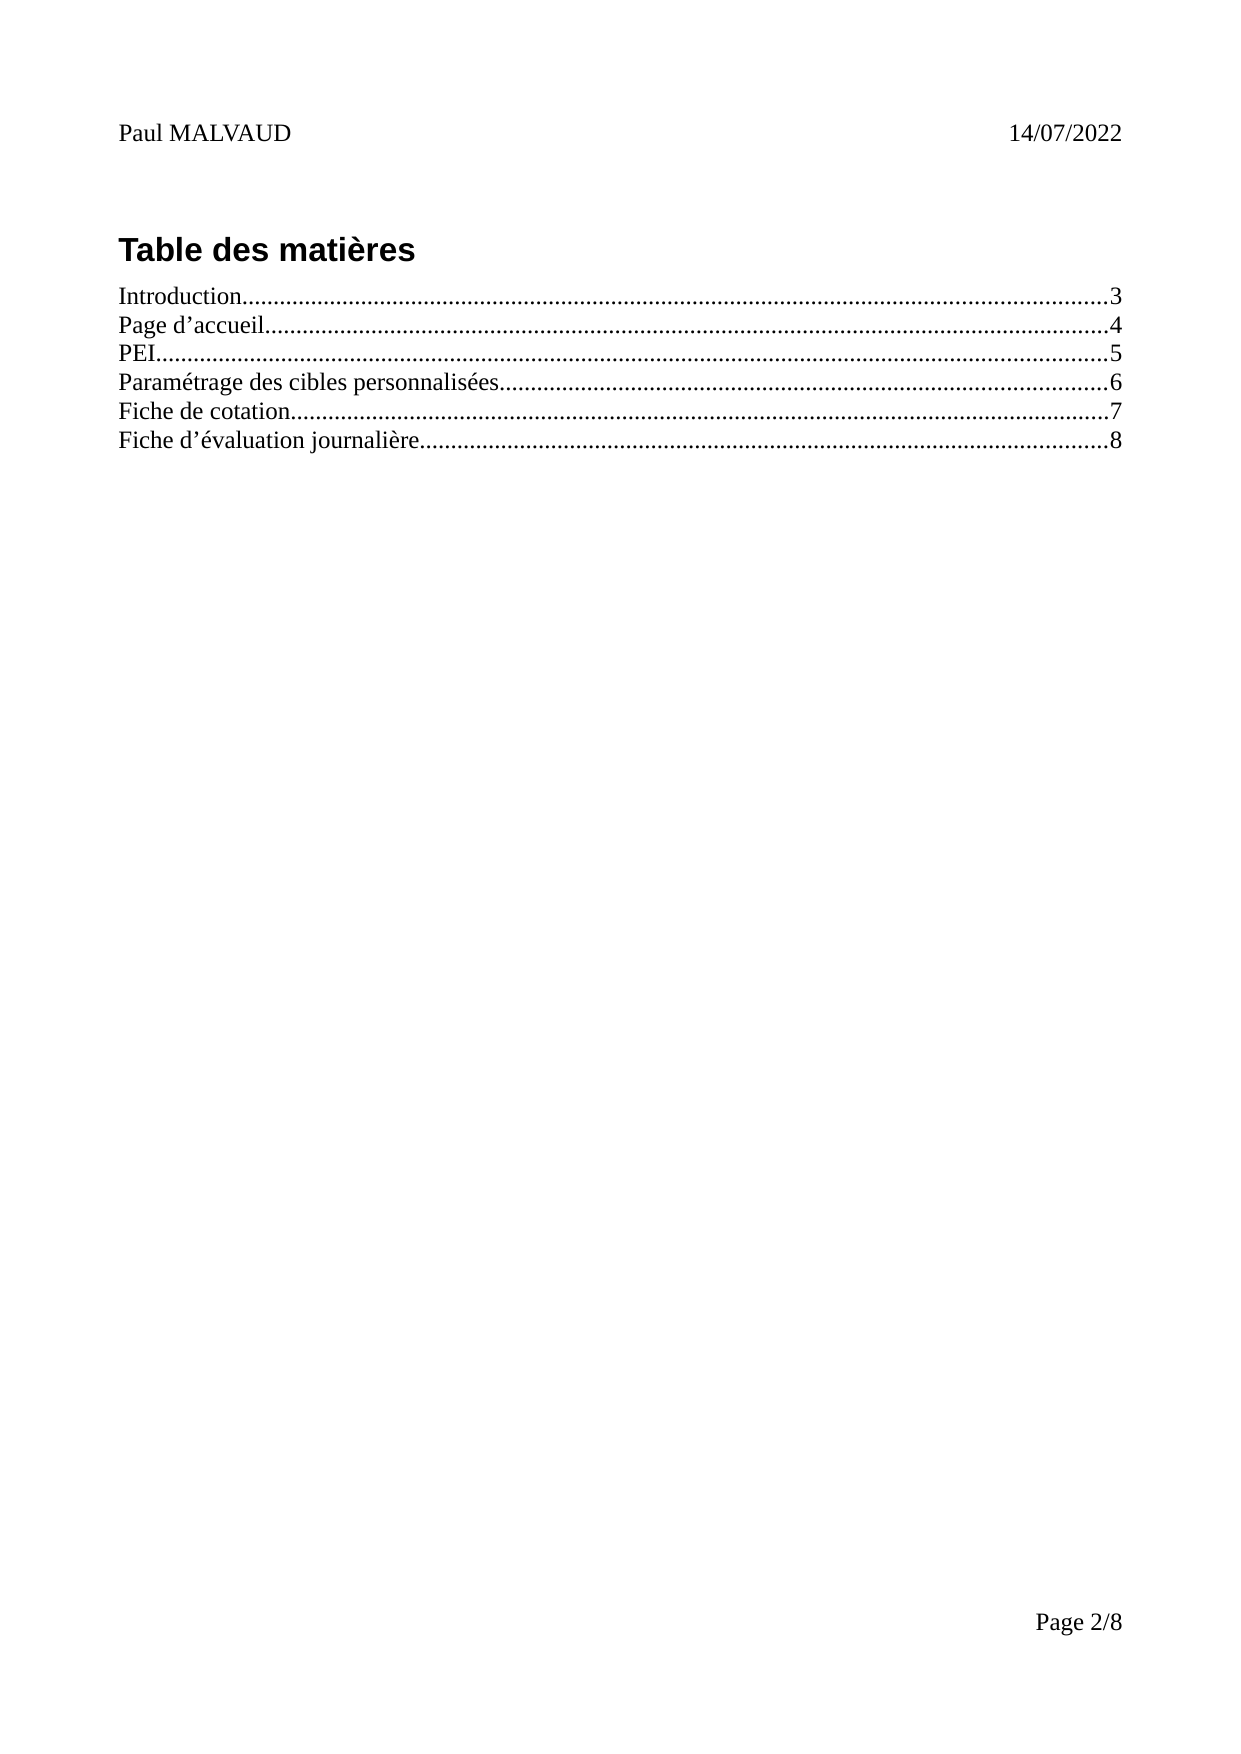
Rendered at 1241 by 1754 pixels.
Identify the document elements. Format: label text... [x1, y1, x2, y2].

text Fiche d’évaluation journalière 8 [118, 425, 1122, 453]
text Page d’accueil 4 [118, 310, 1122, 338]
text Introduction 3 [118, 281, 1122, 310]
text Fiche de cotation 7 [118, 396, 1122, 425]
subtitle Table des matières [118, 230, 1122, 268]
text PEI 5 [118, 338, 1122, 367]
text Paramétrage des cibles personnalisées 6 [118, 367, 1122, 396]
